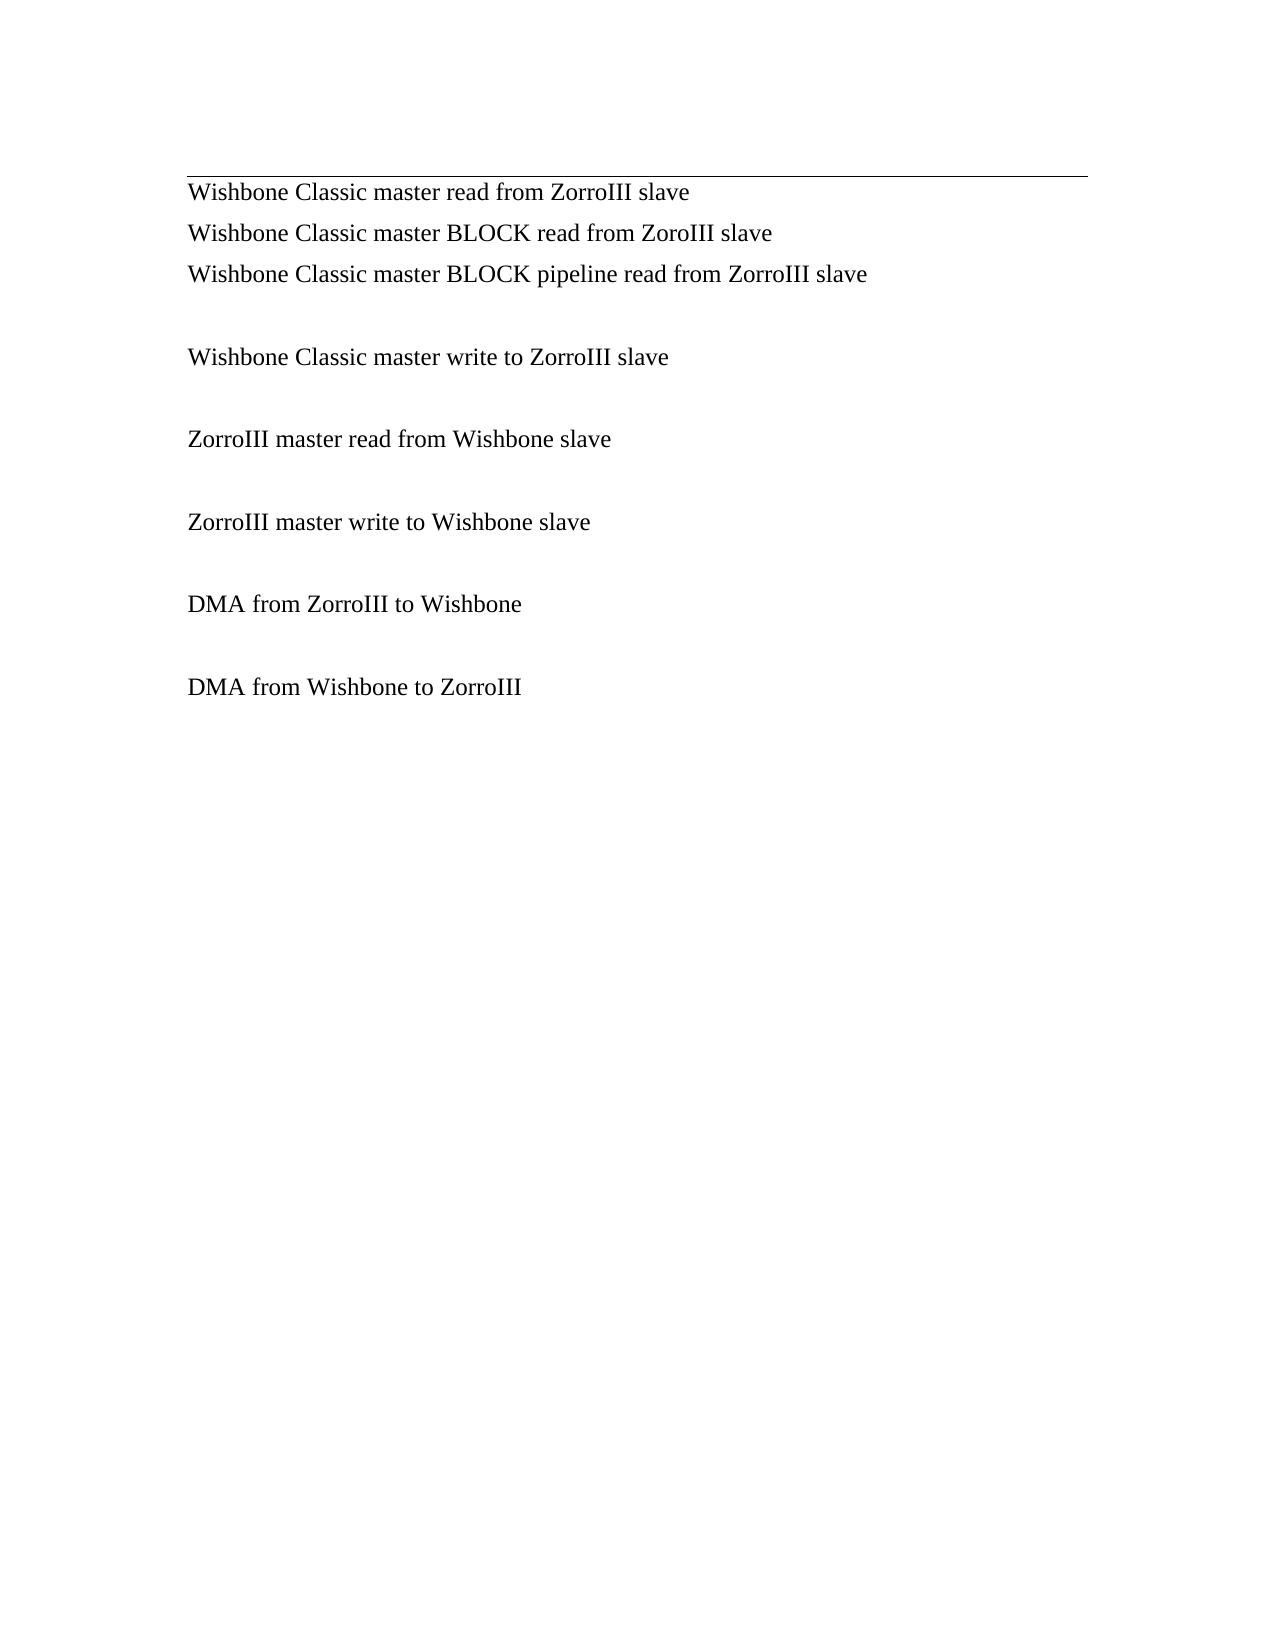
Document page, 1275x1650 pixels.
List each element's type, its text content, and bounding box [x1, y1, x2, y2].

text Wishbone Classic master write to ZorroIII slave [187, 342, 1088, 371]
text DMA from Wishbone to ZorroIII [187, 672, 1088, 701]
text Wishbone Classic master BLOCK read from ZoroIII slave [187, 218, 1088, 247]
text Wishbone Classic master BLOCK pipeline read from ZorroIII slave [187, 259, 1088, 288]
text ZorroIII master write to Wishbone slave [187, 507, 1088, 536]
text Wishbone Classic master read from ZorroIII slave [187, 177, 1088, 206]
text ZorroIII master read from Wishbone slave [187, 424, 1088, 453]
text DMA from ZorroIII to Wishbone [187, 589, 1088, 618]
